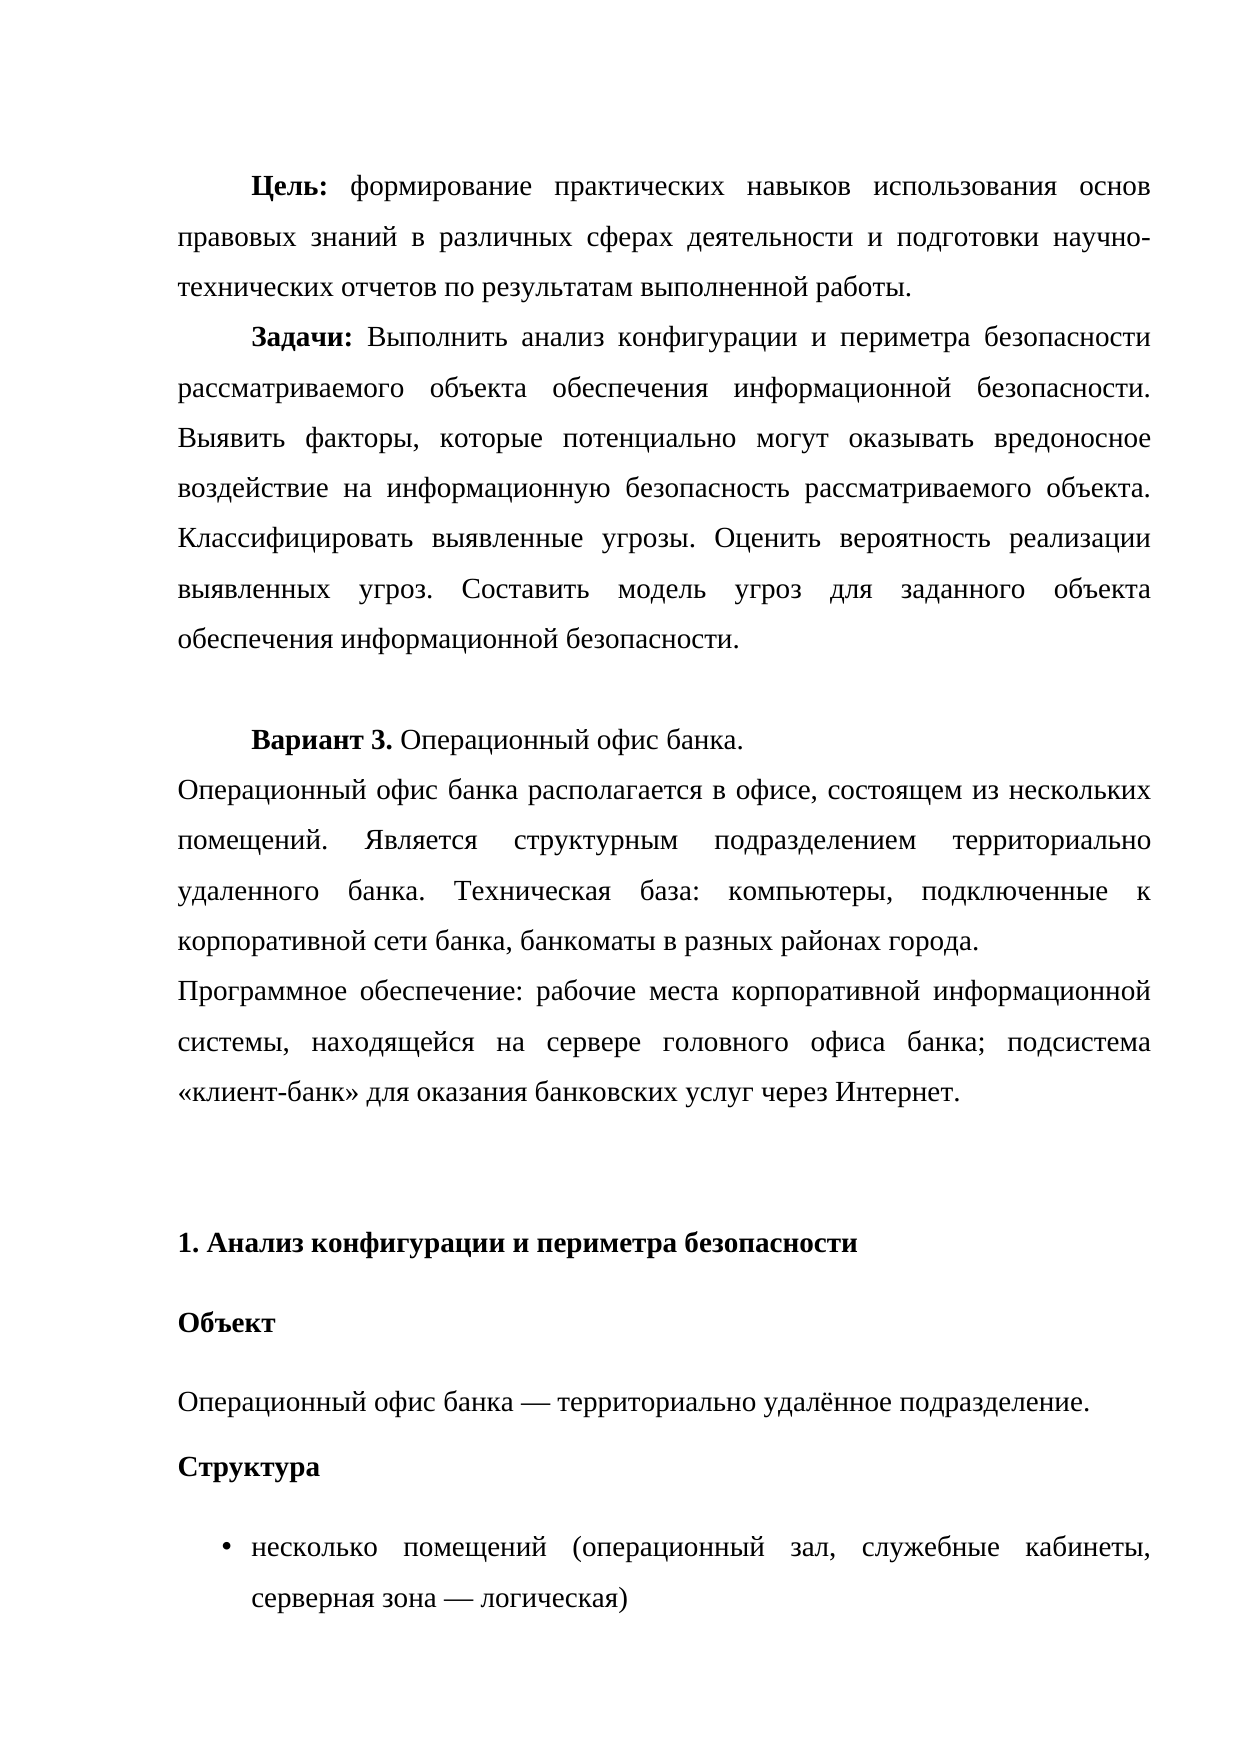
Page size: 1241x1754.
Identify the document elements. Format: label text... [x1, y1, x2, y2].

subtitle 1. Анализ конфигурации и периметра безопасности [177, 1225, 1152, 1258]
text Цель: формирование практических навыков использования основ правовых знаний в различных сферах деятельности и подготовки научно-технических отчетов по результатам выполненной работы. [177, 168, 1152, 303]
text Операционный офис банка располагается в офисе, состоящем из нескольких помещений. Является структурным подразделением территориально удаленного банка. Техническая база: компьютеры, подключенные к корпоративной сети банка, банкоматы в разных районах города. [177, 772, 1152, 957]
list несколько помещений (операционный зал, служебные кабинеты, серверная зона — логическая) [222, 1529, 1152, 1613]
text Программное обеспечение: рабочие места корпоративной информационной системы, находящейся на сервере головного офиса банка; подсистема «клиент-банк» для оказания банковских услуг через Интернет. [177, 973, 1152, 1108]
subtitle Объект [177, 1305, 1152, 1338]
subtitle Структура [177, 1449, 1152, 1483]
text Задачи: Выполнить анализ конфигурации и периметра безопасности рассматриваемого объекта обеспечения информационной безопасности. Выявить факторы, которые потенциально могут оказывать вредоносное воздействие на информационную безопасность рассматриваемого объекта. Классифицировать выявленные угрозы. Оценить вероятность реализации выявленных угроз. Составить модель угроз для заданного объекта обеспечения информационной безопасности. [177, 319, 1152, 655]
text Вариант 3. Операционный офис банка. [177, 722, 1152, 755]
text Операционный офис банка — территориально удалённое подразделение. [177, 1384, 1152, 1418]
